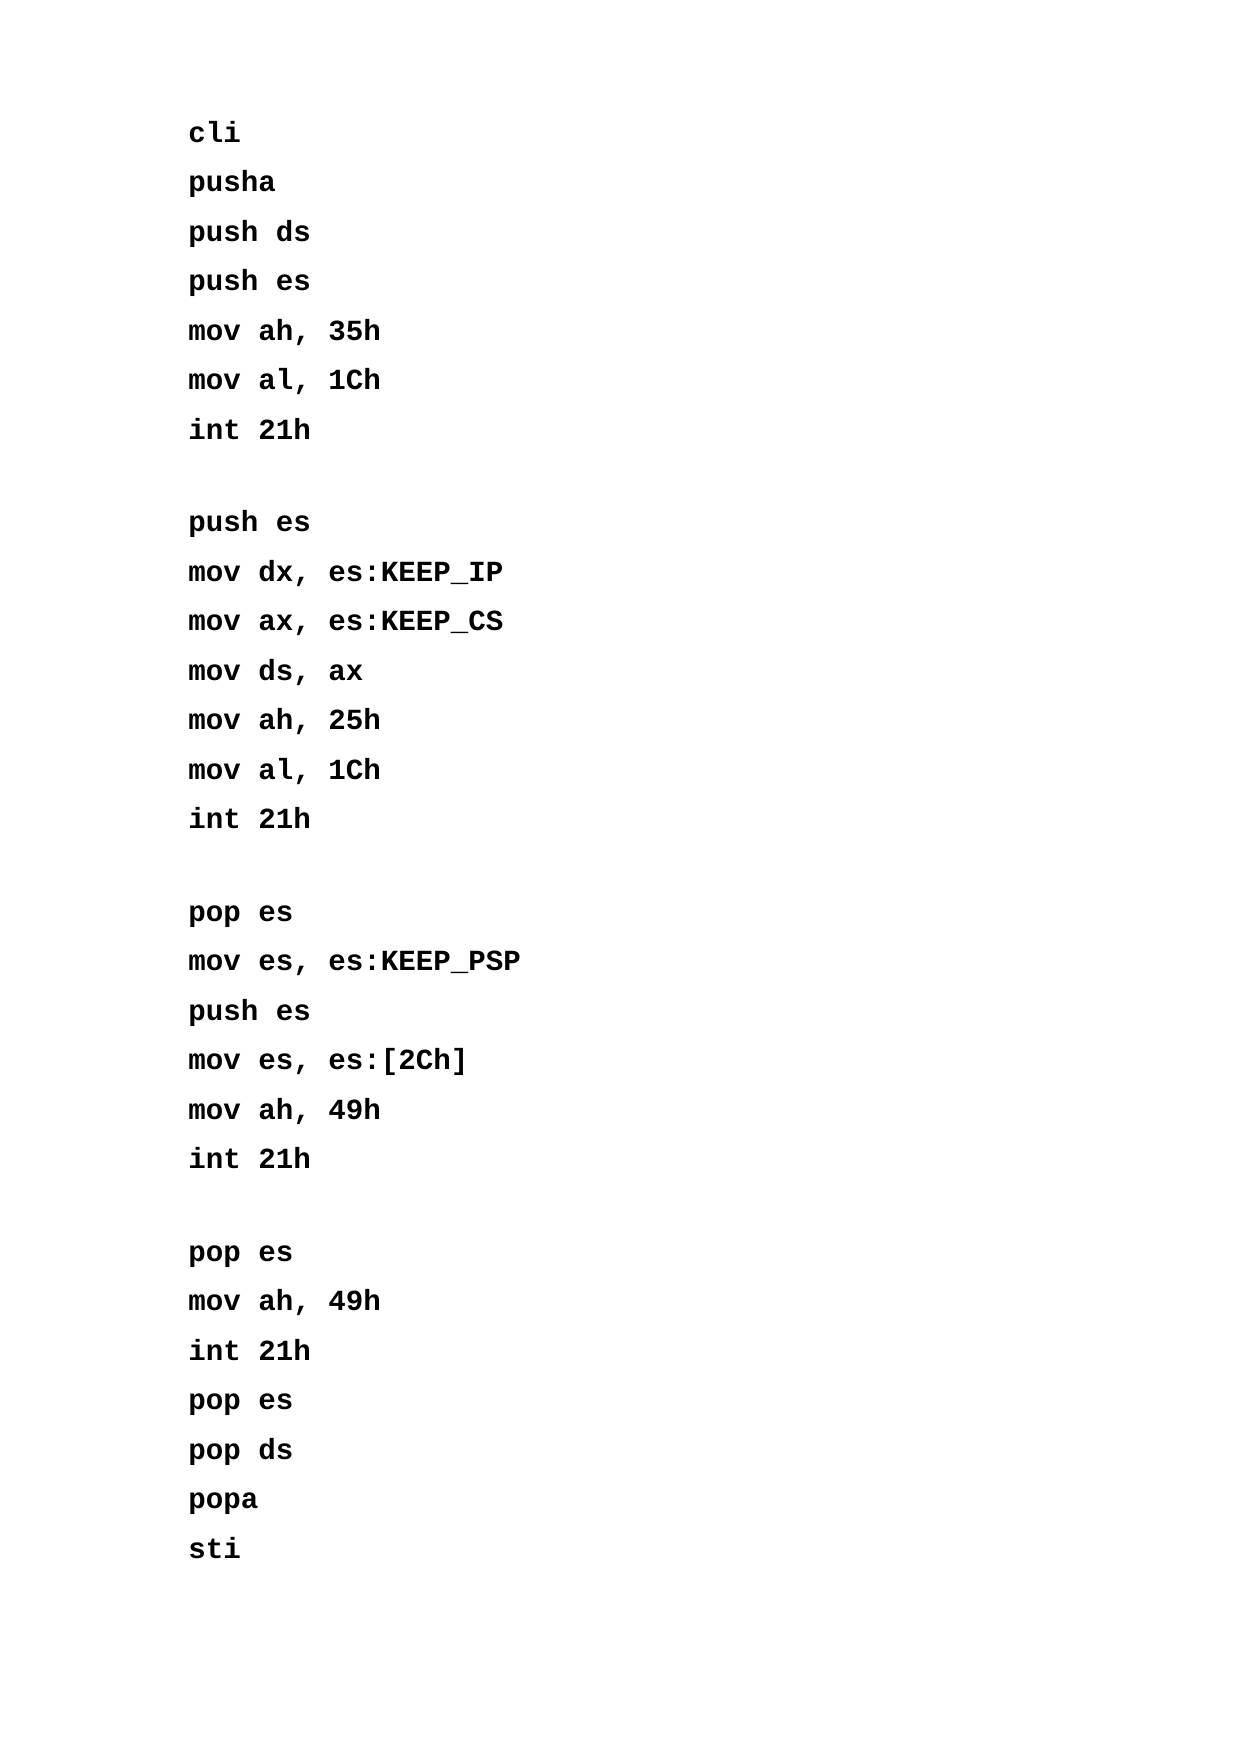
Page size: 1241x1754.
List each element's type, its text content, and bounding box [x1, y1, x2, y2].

text popa [118, 1484, 1122, 1517]
text mov ah, 49h [118, 1095, 1122, 1128]
text mov al, 1Ch [118, 755, 1122, 788]
text mov ax, es:KEEP_CS [118, 607, 1122, 639]
text int 21h [118, 804, 1122, 837]
text mov ah, 49h [118, 1287, 1122, 1319]
text mov al, 1Ch [118, 366, 1122, 398]
text mov es, es:[2Ch] [118, 1046, 1122, 1078]
text mov ds, ax [118, 656, 1122, 689]
text pop es [118, 1237, 1122, 1270]
text pop ds [118, 1435, 1122, 1468]
text int 21h [118, 415, 1122, 448]
text pop es [118, 1386, 1122, 1418]
text push es [118, 996, 1122, 1029]
text push es [118, 267, 1122, 299]
text cli [118, 118, 1122, 151]
text int 21h [118, 1336, 1122, 1369]
text mov ah, 35h [118, 316, 1122, 349]
text pusha [118, 168, 1122, 201]
text push ds [118, 217, 1122, 250]
text mov ah, 25h [118, 706, 1122, 738]
text mov dx, es:KEEP_IP [118, 557, 1122, 590]
text sti [118, 1534, 1122, 1567]
text int 21h [118, 1144, 1122, 1177]
text push es [118, 508, 1122, 541]
text pop es [118, 897, 1122, 930]
text mov es, es:KEEP_PSP [118, 947, 1122, 979]
